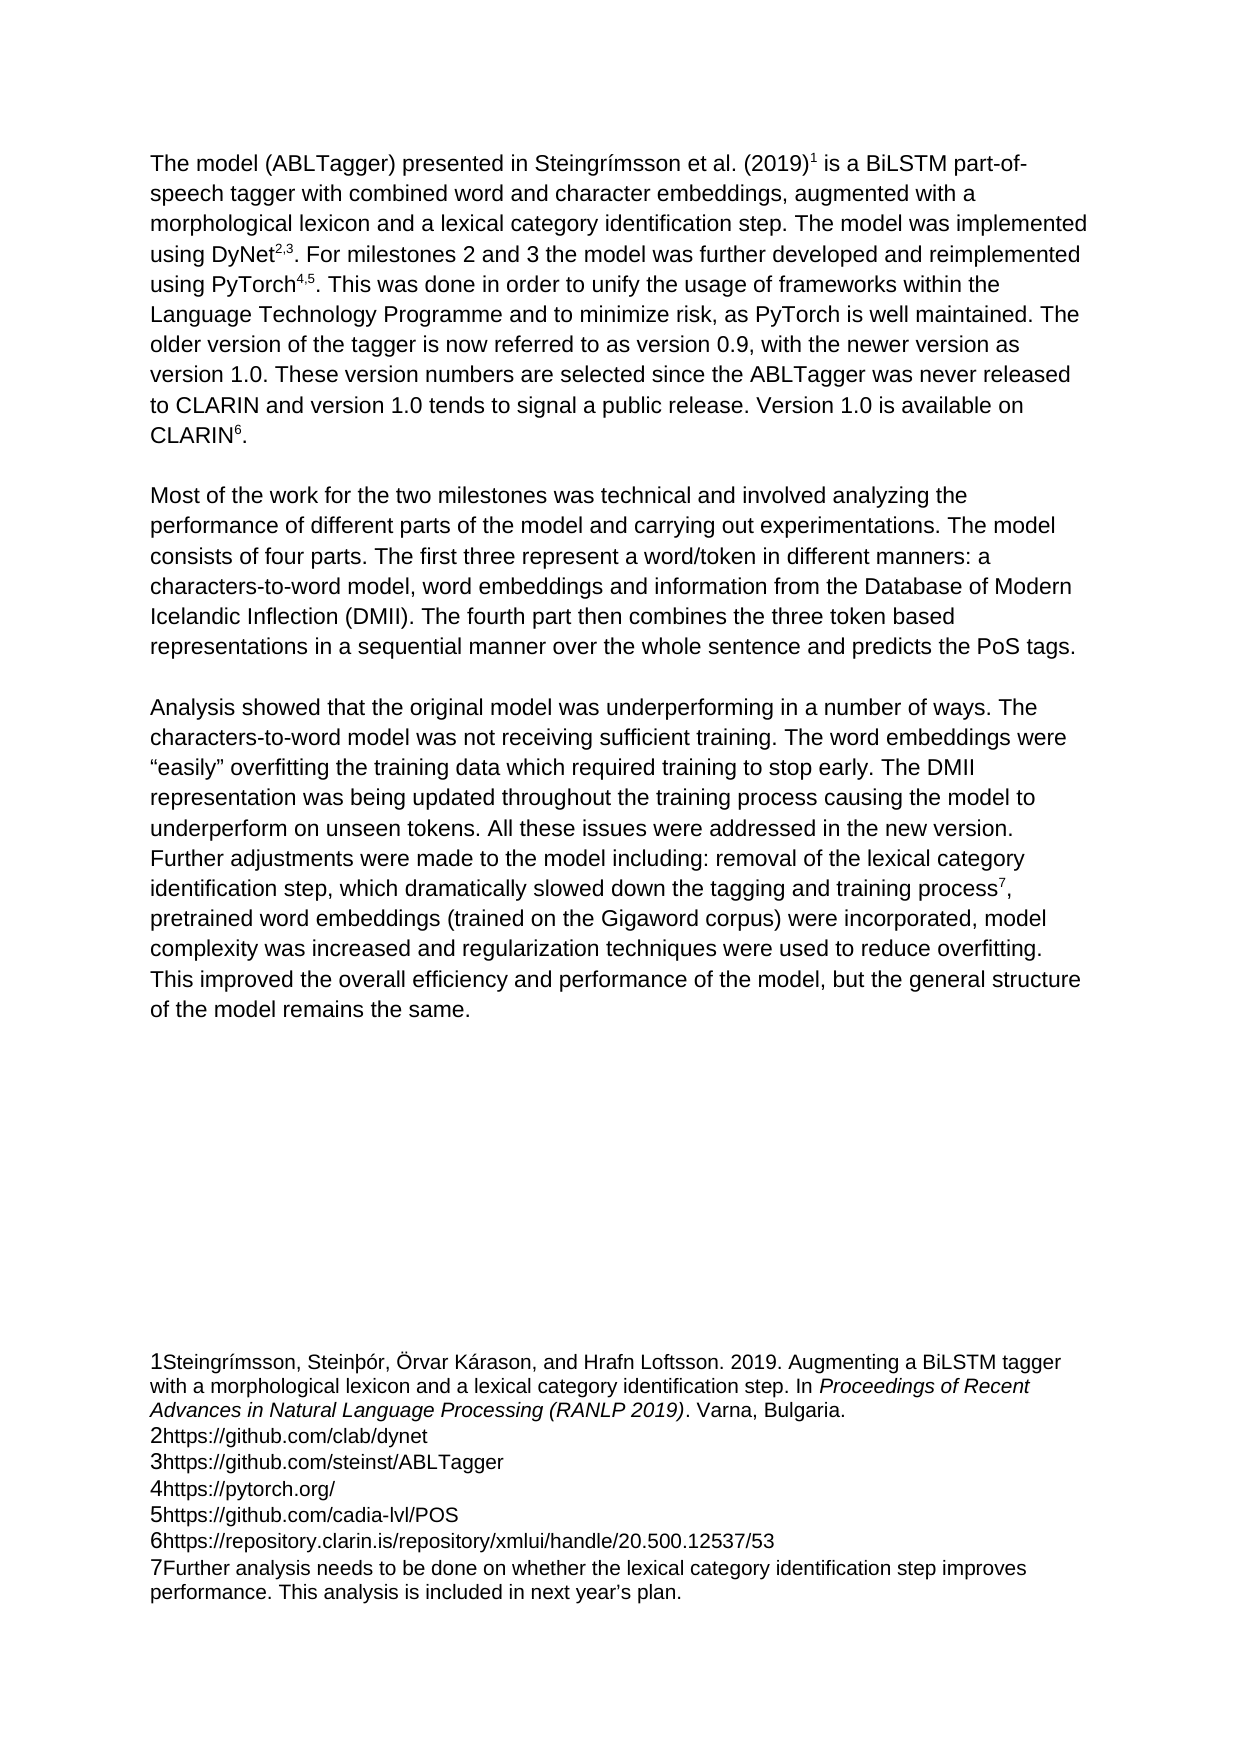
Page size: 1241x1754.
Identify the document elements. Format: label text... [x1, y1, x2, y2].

text Further analysis needs to be done on whether the lexical category identification step improves performance. This analysis is included in next year’s plan. [150, 1554, 1090, 1604]
text https://github.com/clab/dynet [150, 1422, 1090, 1448]
text Steingrímsson, Steinþór, Örvar Kárason, and Hrafn Loftsson. 2019. Augmenting a BiLSTM tagger with a morphological lexicon and a lexical category identification step. In Proceedings of Recent Advances in Natural Language Processing (RANLP 2019). Varna, Bulgaria. [150, 1348, 1090, 1422]
text Most of the work for the two milestones was technical and involved analyzing the performance of different parts of the model and carrying out experimentations. The model consists of four parts. The first three represent a word/token in different manners: a characters-to-word model, word embeddings and information from the Database of Modern Icelandic Inflection (DMII). The fourth part then combines the three token based representations in a sequential manner over the whole sentence and predicts the PoS tags. [150, 482, 1090, 660]
text https://github.com/steinst/ABLTagger [150, 1448, 1090, 1474]
text Analysis showed that the original model was underperforming in a number of ways. The characters-to-word model was not receiving sufficient training. The word embeddings were “easily” overfitting the training data which required training to stop early. The DMII representation was being updated throughout the training process causing the model to underperform on unseen tokens. All these issues were addressed in the new version. Further adjustments were made to the model including: removal of the lexical category identification step, which dramatically slowed down the tagging and training process, pretrained word embeddings (trained on the Gigaword corpus) were incorporated, model complexity was increased and regularization techniques were used to reduce overfitting. This improved the overall efficiency and performance of the model, but the general structure of the model remains the same. [150, 694, 1090, 1022]
text The model (ABLTagger) presented in Steingrímsson et al. (2019) is a BiLSTM part-of-speech tagger with combined word and character embeddings, augmented with a morphological lexicon and a lexical category identification step. The model was implemented using DyNet,. For milestones 2 and 3 the model was further developed and reimplemented using PyTorch,. This was done in order to unify the usage of frameworks within the Language Technology Programme and to minimize risk, as PyTorch is well maintained. The older version of the tagger is now referred to as version 0.9, with the newer version as version 1.0. These version numbers are selected since the ABLTagger was never released to CLARIN and version 1.0 tends to signal a public release. Version 1.0 is available on CLARIN. [150, 150, 1090, 448]
text https://github.com/cadia-lvl/POS [150, 1501, 1090, 1527]
text https://repository.clarin.is/repository/xmlui/handle/20.500.12537/53 [150, 1527, 1090, 1554]
text https://pytorch.org/ [150, 1474, 1090, 1501]
